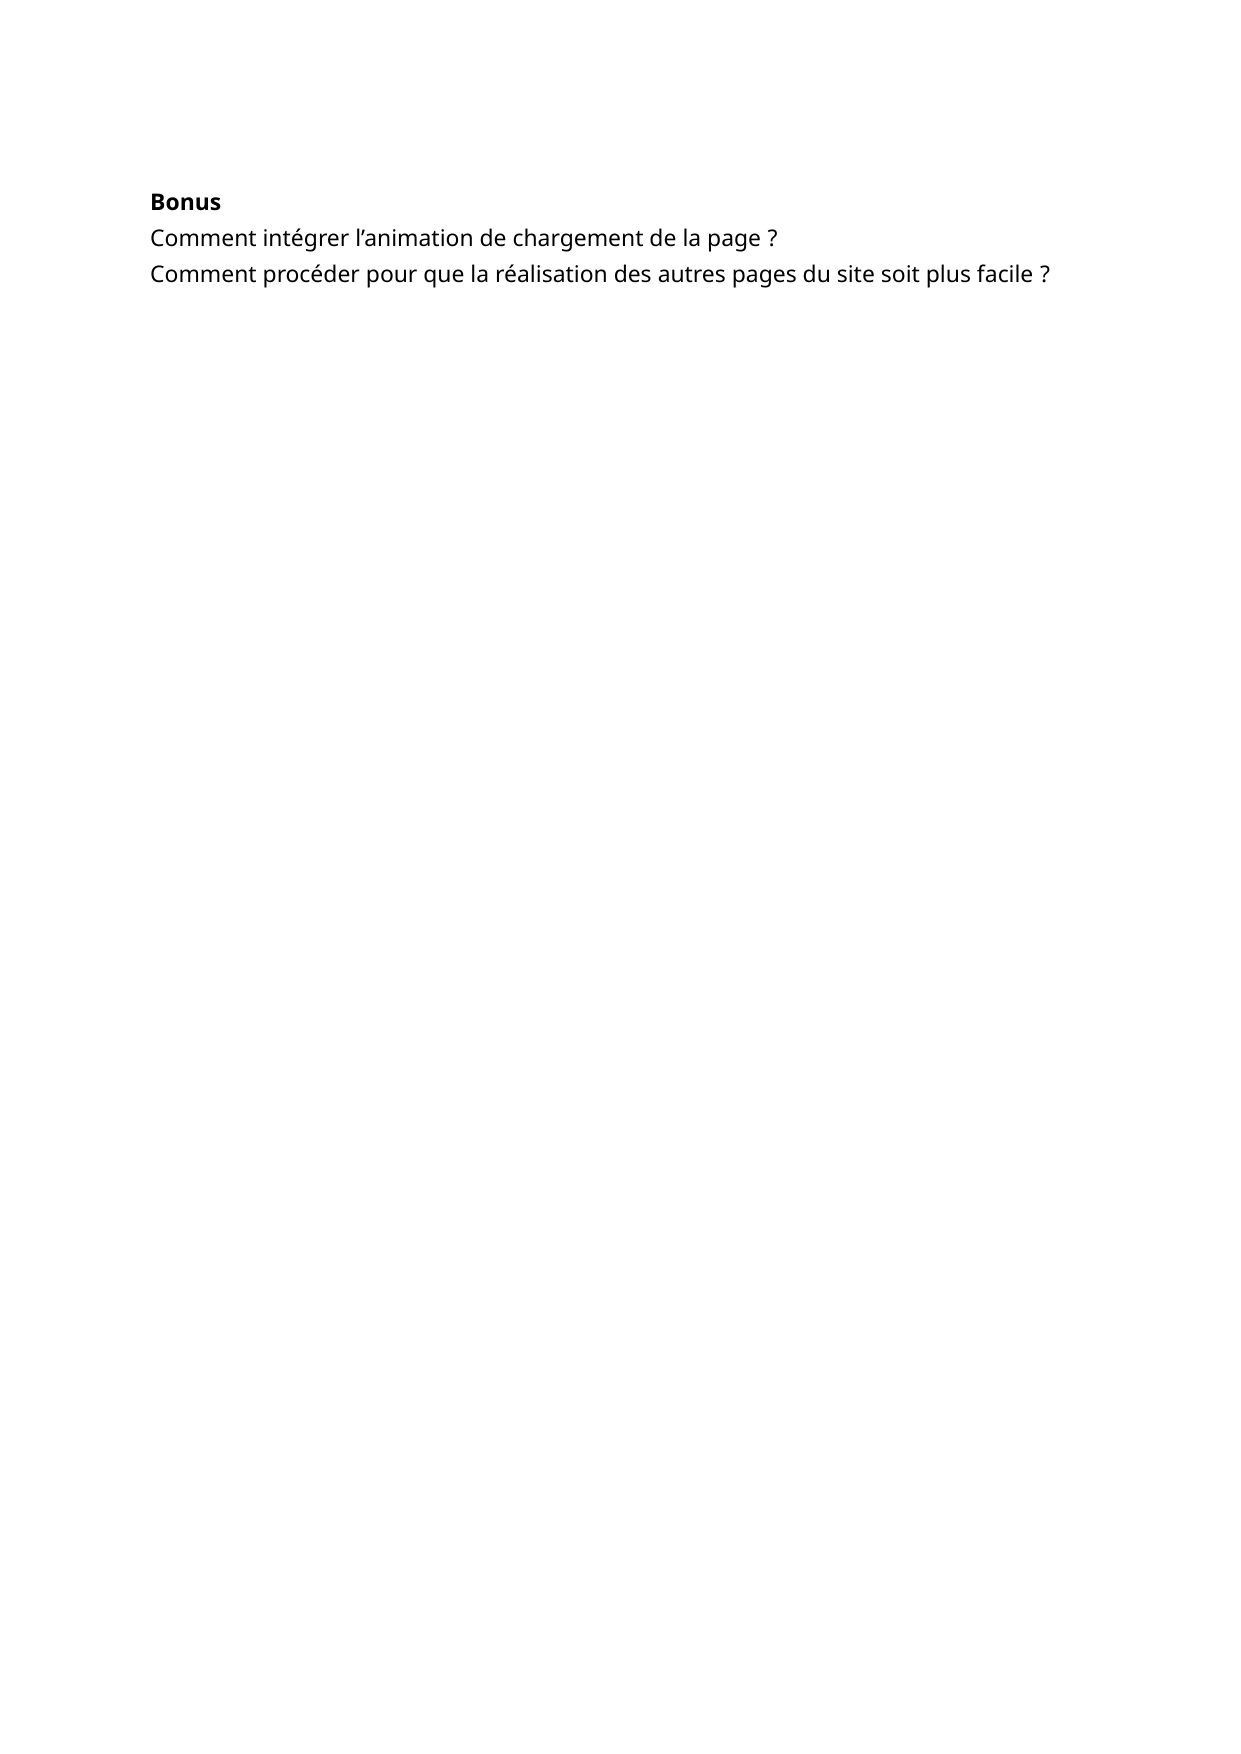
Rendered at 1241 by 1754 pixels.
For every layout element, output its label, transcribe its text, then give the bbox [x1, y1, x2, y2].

text Bonus [150, 186, 1090, 217]
text Comment procéder pour que la réalisation des autres pages du site soit plus facile ? [150, 258, 1090, 289]
text Comment intégrer l’animation de chargement de la page ? [150, 222, 1090, 253]
